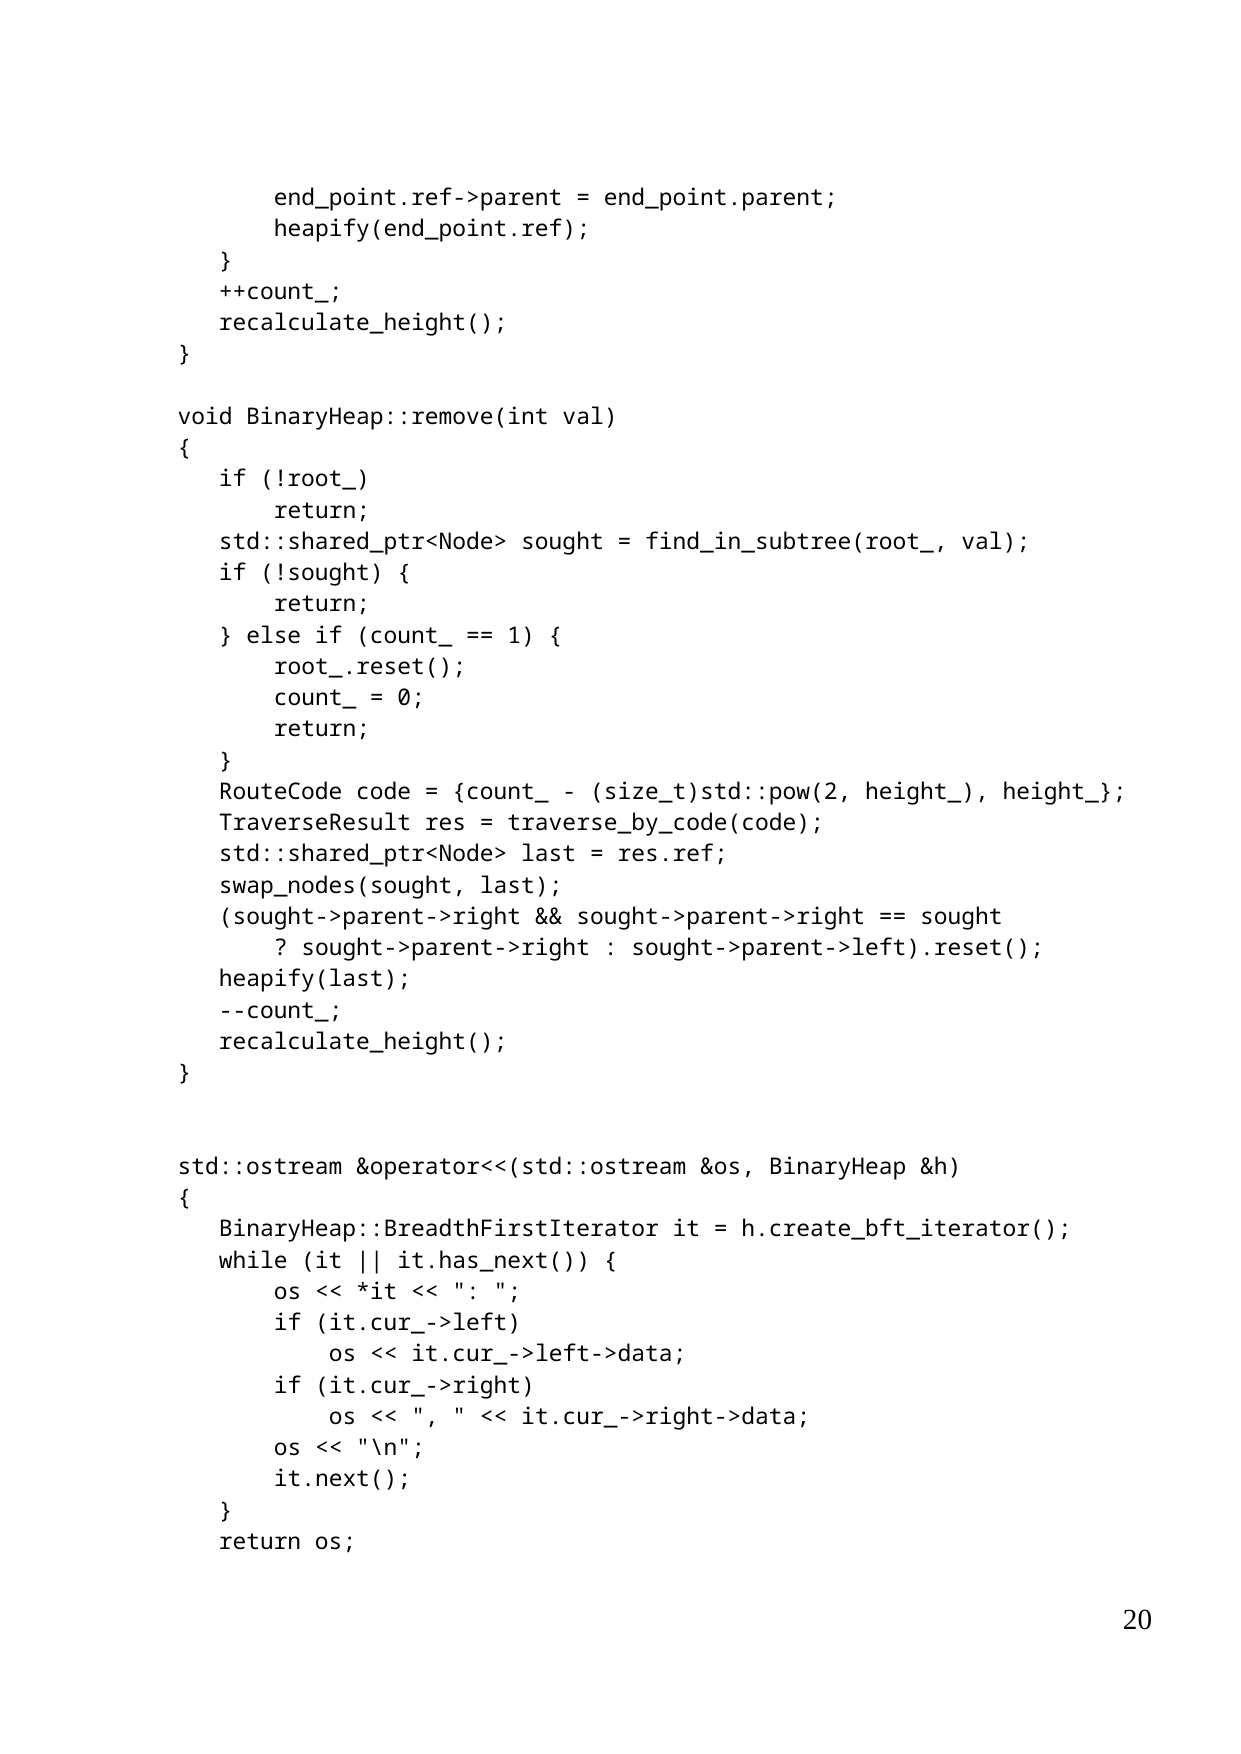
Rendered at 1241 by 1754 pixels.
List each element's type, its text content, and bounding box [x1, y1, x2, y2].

text end_point.ref->parent = end_point.parent; heapify(end_point.ref); } ++count_; recalculate_height(); } void BinaryHeap::remove(int val) { if (!root_) return; std::shared_ptr<Node> sought = find_in_subtree(root_, val); if (!sought) { return; } else if (count_ == 1) { root_.reset(); count_ = 0; return; } RouteCode code = {count_ - (size_t)std::pow(2, height_), height_}; TraverseResult res = traverse_by_code(code); std::shared_ptr<Node> last = res.ref; swap_nodes(sought, last); (sought->parent->right && sought->parent->right == sought ? sought->parent->right : sought->parent->left).reset(); heapify(last); --count_; recalculate_height(); } std::ostream &operator<<(std::ostream &os, BinaryHeap &h) { BinaryHeap::BreadthFirstIterator it = h.create_bft_iterator(); while (it || it.has_next()) { os << *it << ": "; if (it.cur_->left) os << it.cur_->left->data; if (it.cur_->right) os << ", " << it.cur_->right->data; os << "\n"; it.next(); } return os; [177, 181, 1152, 1556]
